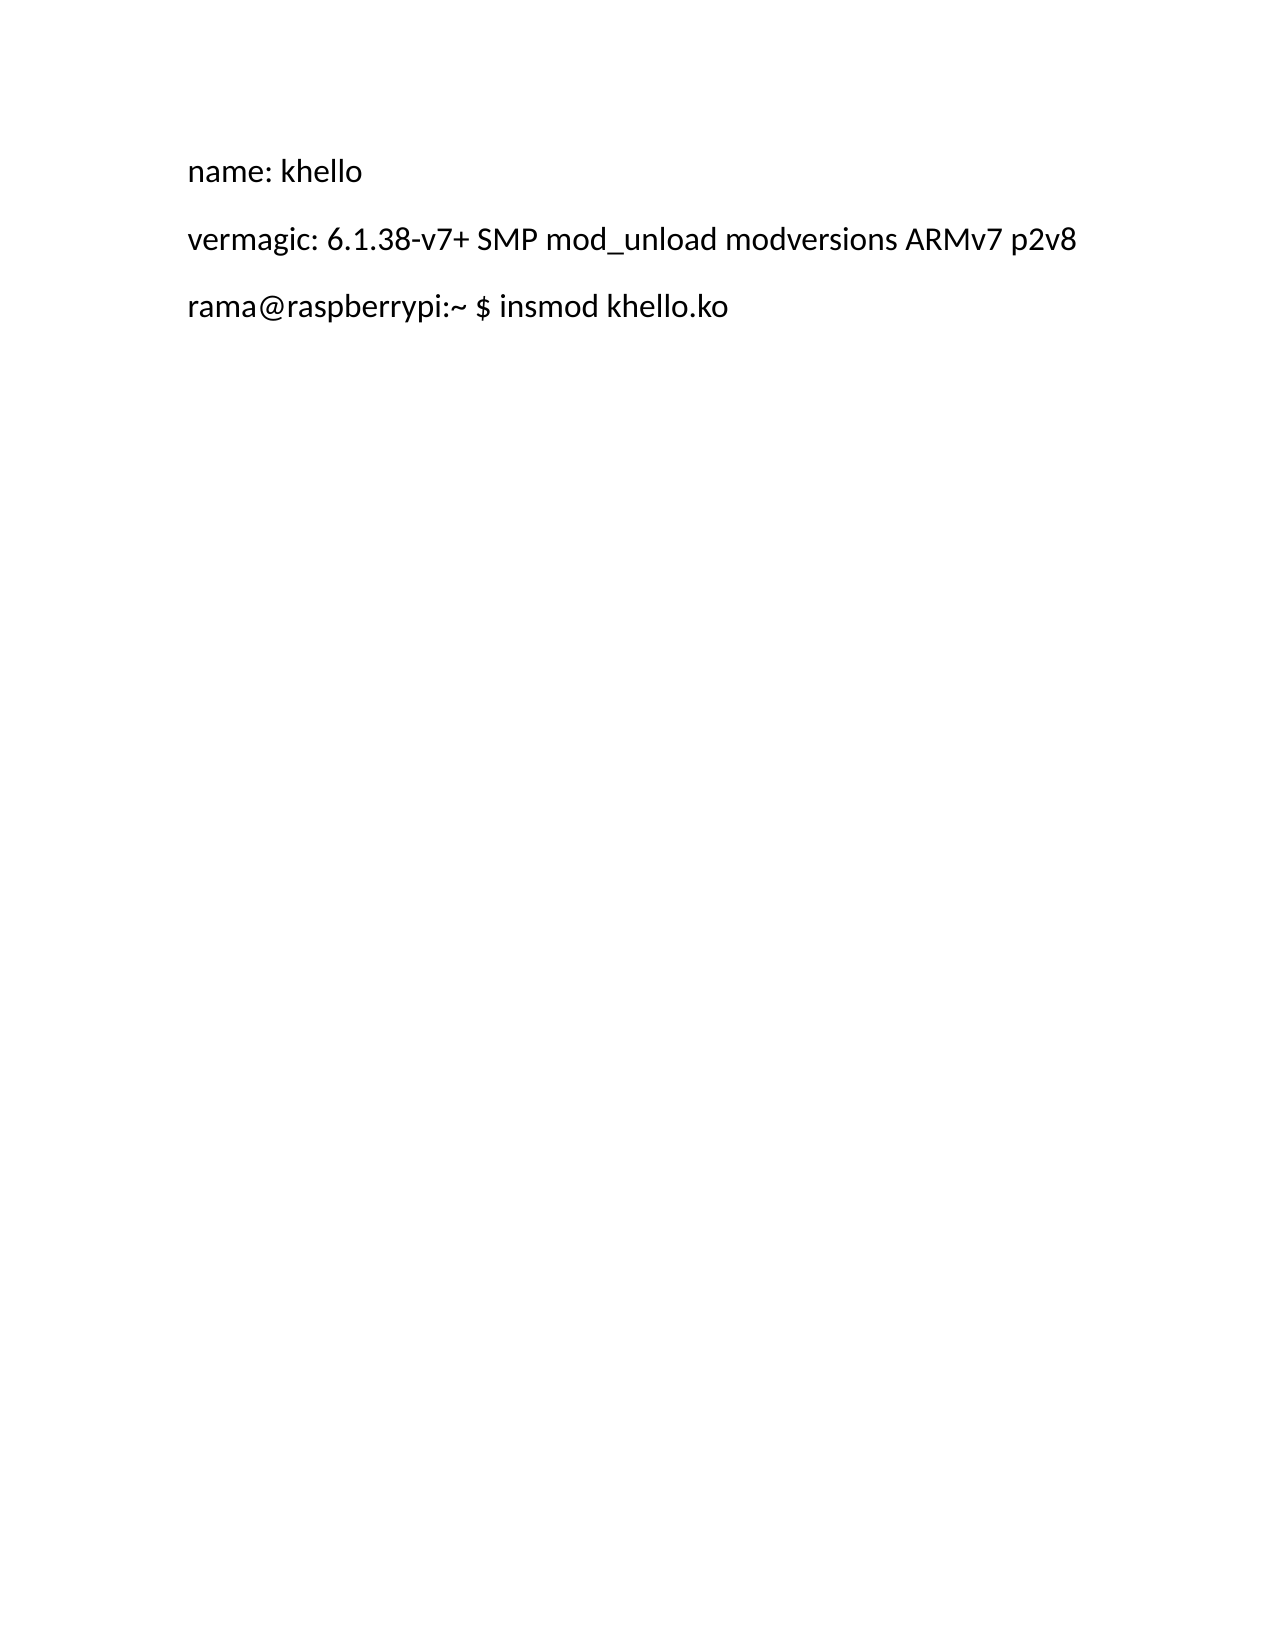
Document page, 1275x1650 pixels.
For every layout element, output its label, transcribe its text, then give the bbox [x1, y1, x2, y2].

text rama@raspberrypi:~ $ insmod khello.ko [187, 285, 1125, 326]
text vermagic: 6.1.38-v7+ SMP mod_unload modversions ARMv7 p2v8 [187, 218, 1125, 258]
text name: khello [187, 150, 1125, 191]
